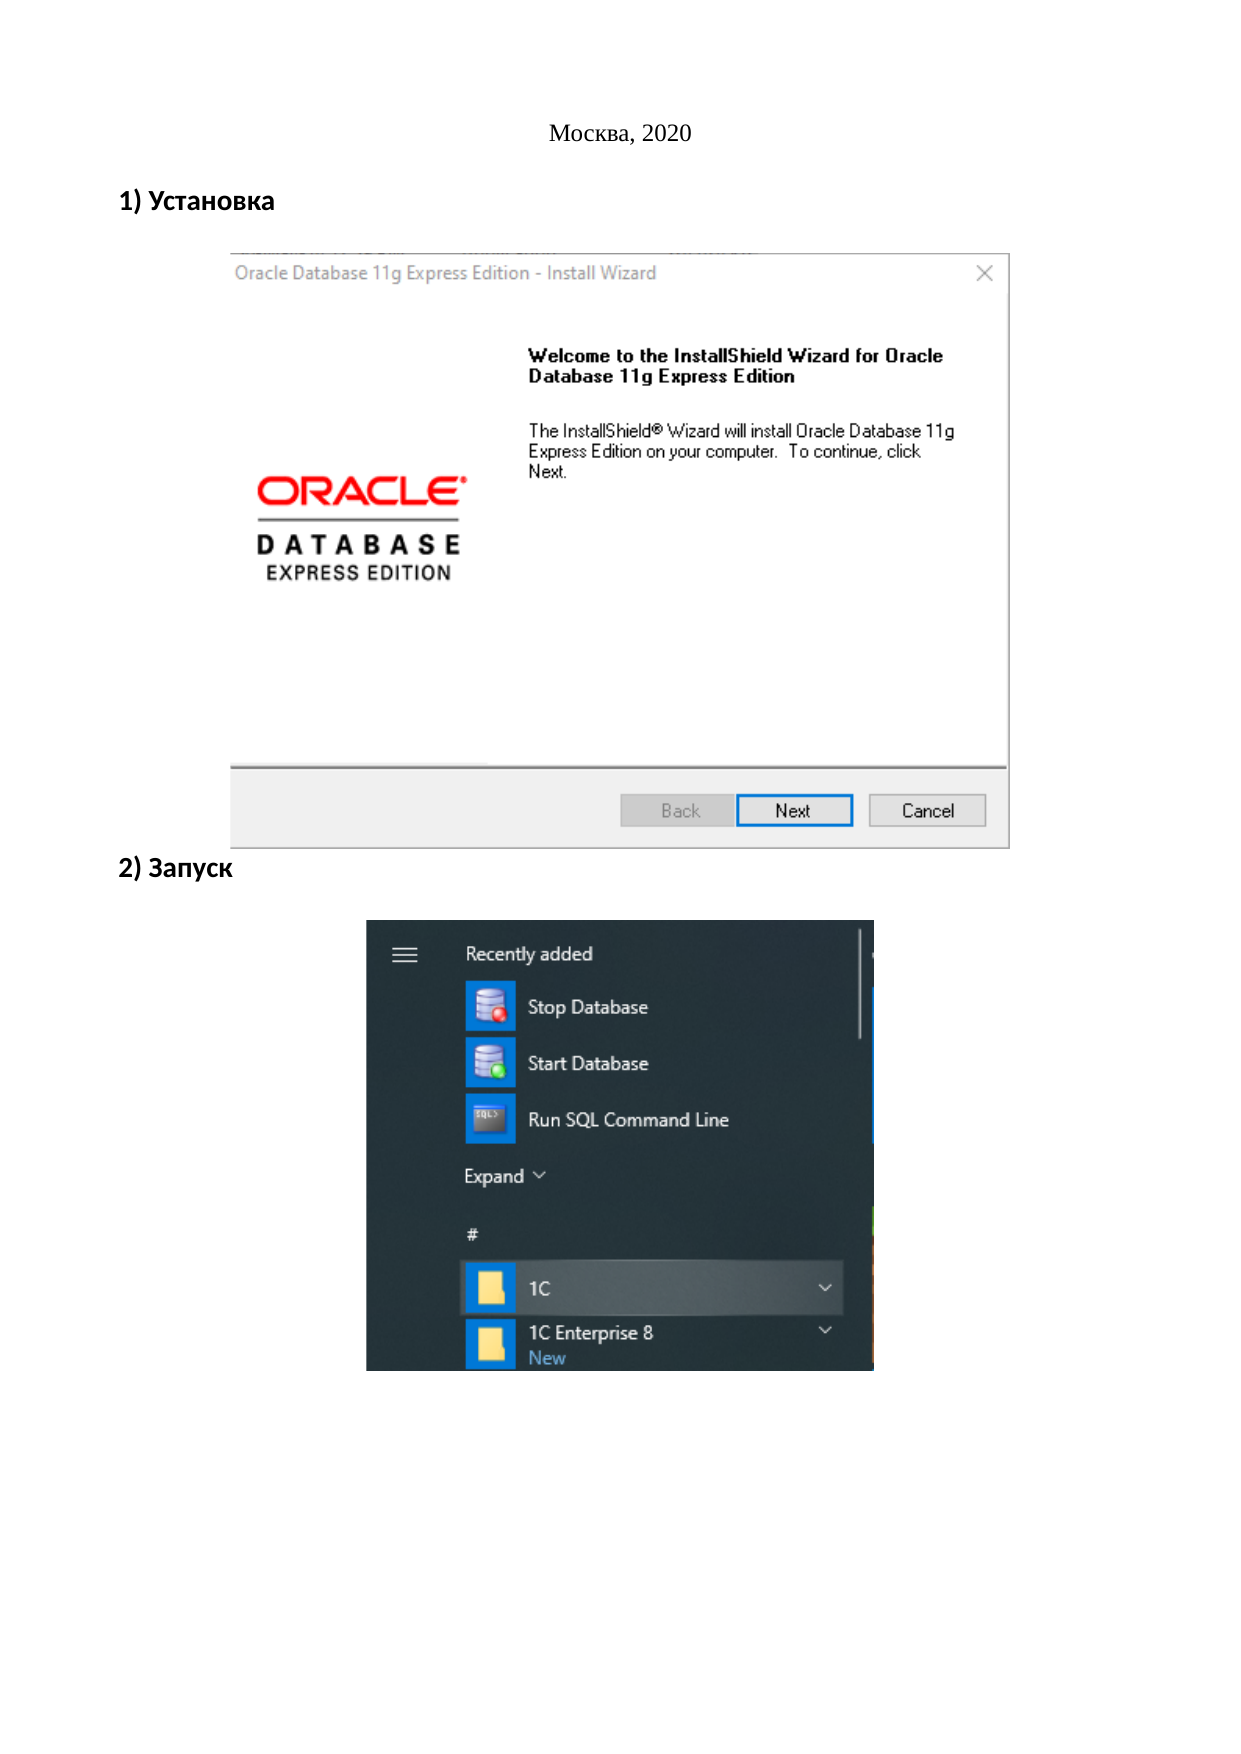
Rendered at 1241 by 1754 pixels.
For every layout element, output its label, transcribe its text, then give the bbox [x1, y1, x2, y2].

text 2) Запуск [118, 254, 1122, 884]
text 1) Установка [118, 182, 1122, 218]
picture [366, 920, 874, 1371]
text Москва, 2020 [118, 118, 1122, 147]
picture [230, 253, 1010, 849]
